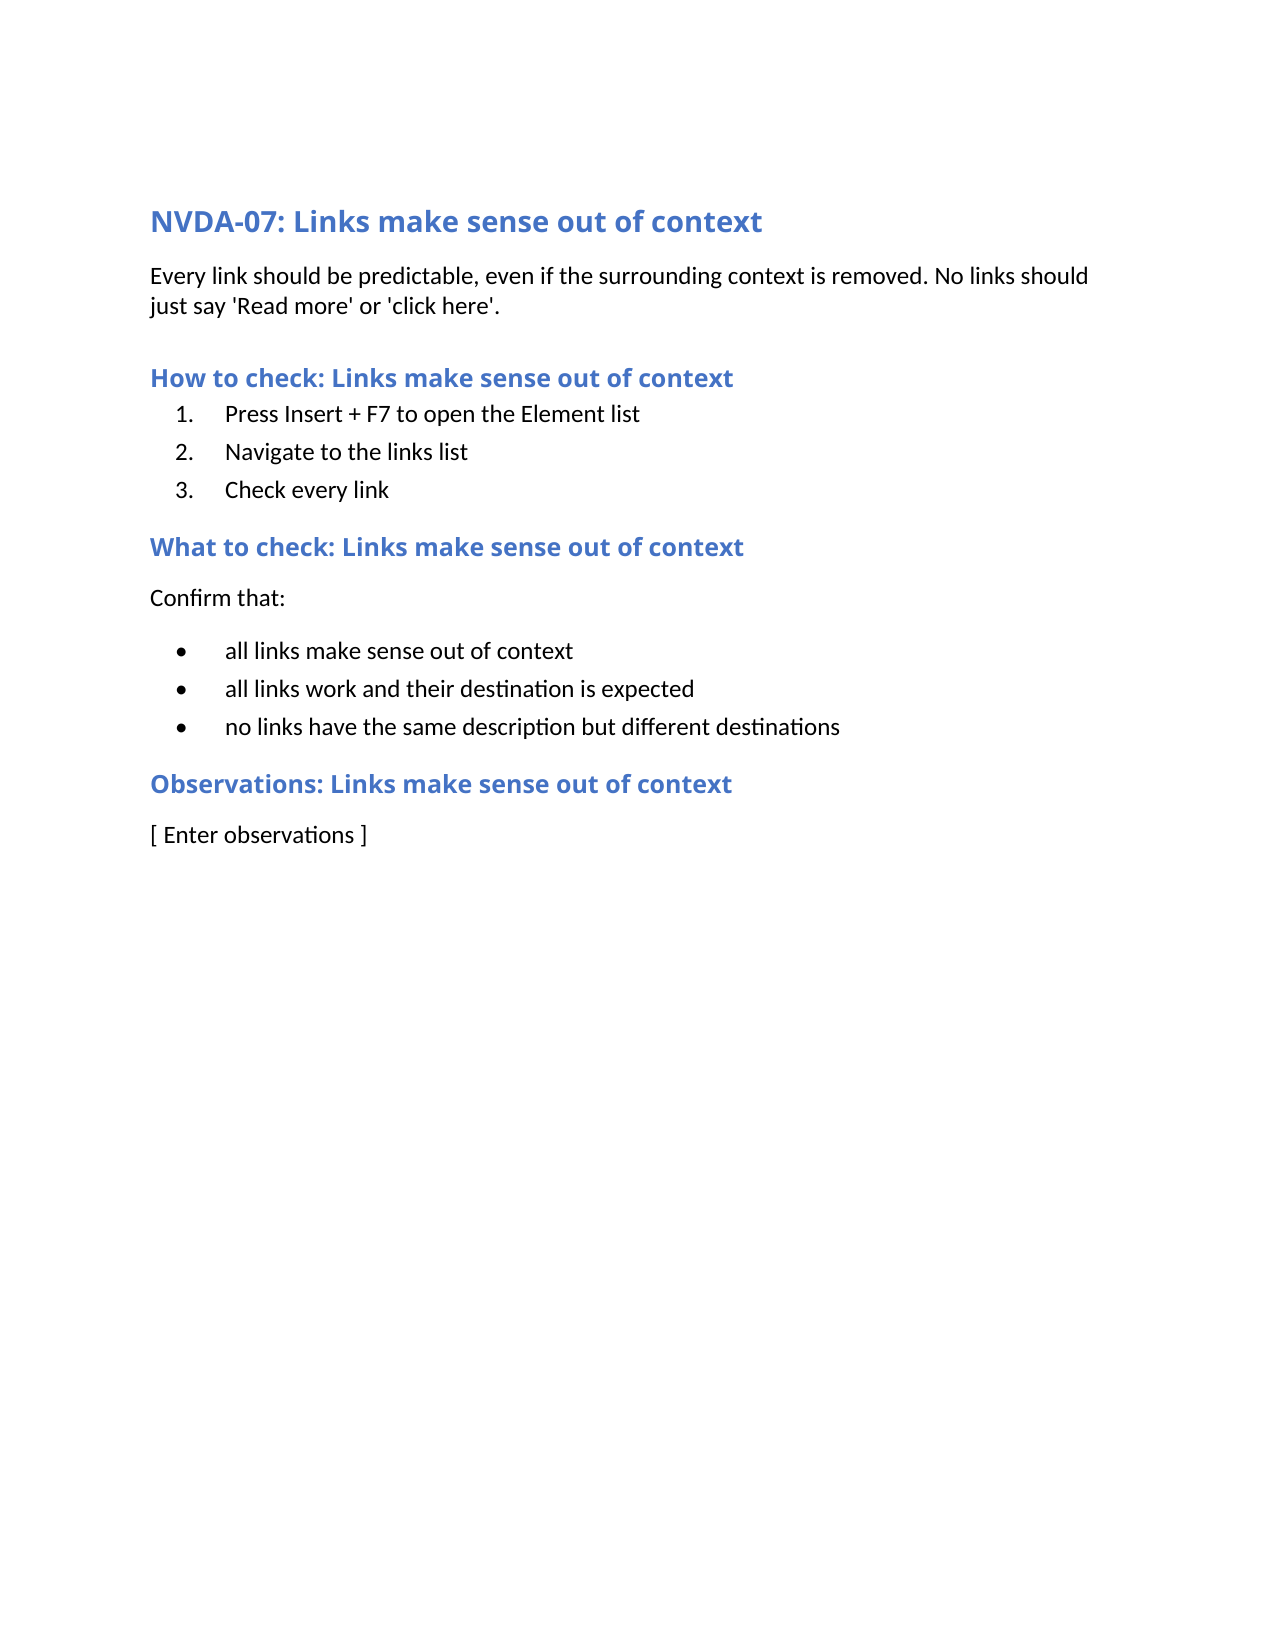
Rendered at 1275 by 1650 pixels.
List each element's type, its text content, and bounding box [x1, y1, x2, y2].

subtitle NVDA-07: Links make sense out of context [150, 201, 1125, 241]
list all links make sense out of context [175, 635, 1125, 666]
subtitle How to check: Links make sense out of context [150, 360, 1125, 394]
text [ Enter observations ] [150, 819, 1125, 850]
list Check every link [175, 474, 1125, 505]
list Press Insert + F7 to open the Element list [175, 398, 1125, 429]
subtitle What to check: Links make sense out of context [150, 529, 1125, 563]
text Every link should be predictable, even if the surrounding context is removed. No links should just say 'Read more' or 'click here'. [150, 260, 1125, 321]
text Confirm that: [150, 582, 1125, 613]
list Navigate to the links list [175, 436, 1125, 467]
subtitle Observations: Links make sense out of context [150, 766, 1125, 800]
list no links have the same description but different destinations [175, 711, 1125, 742]
list all links work and their destination is expected [175, 673, 1125, 704]
